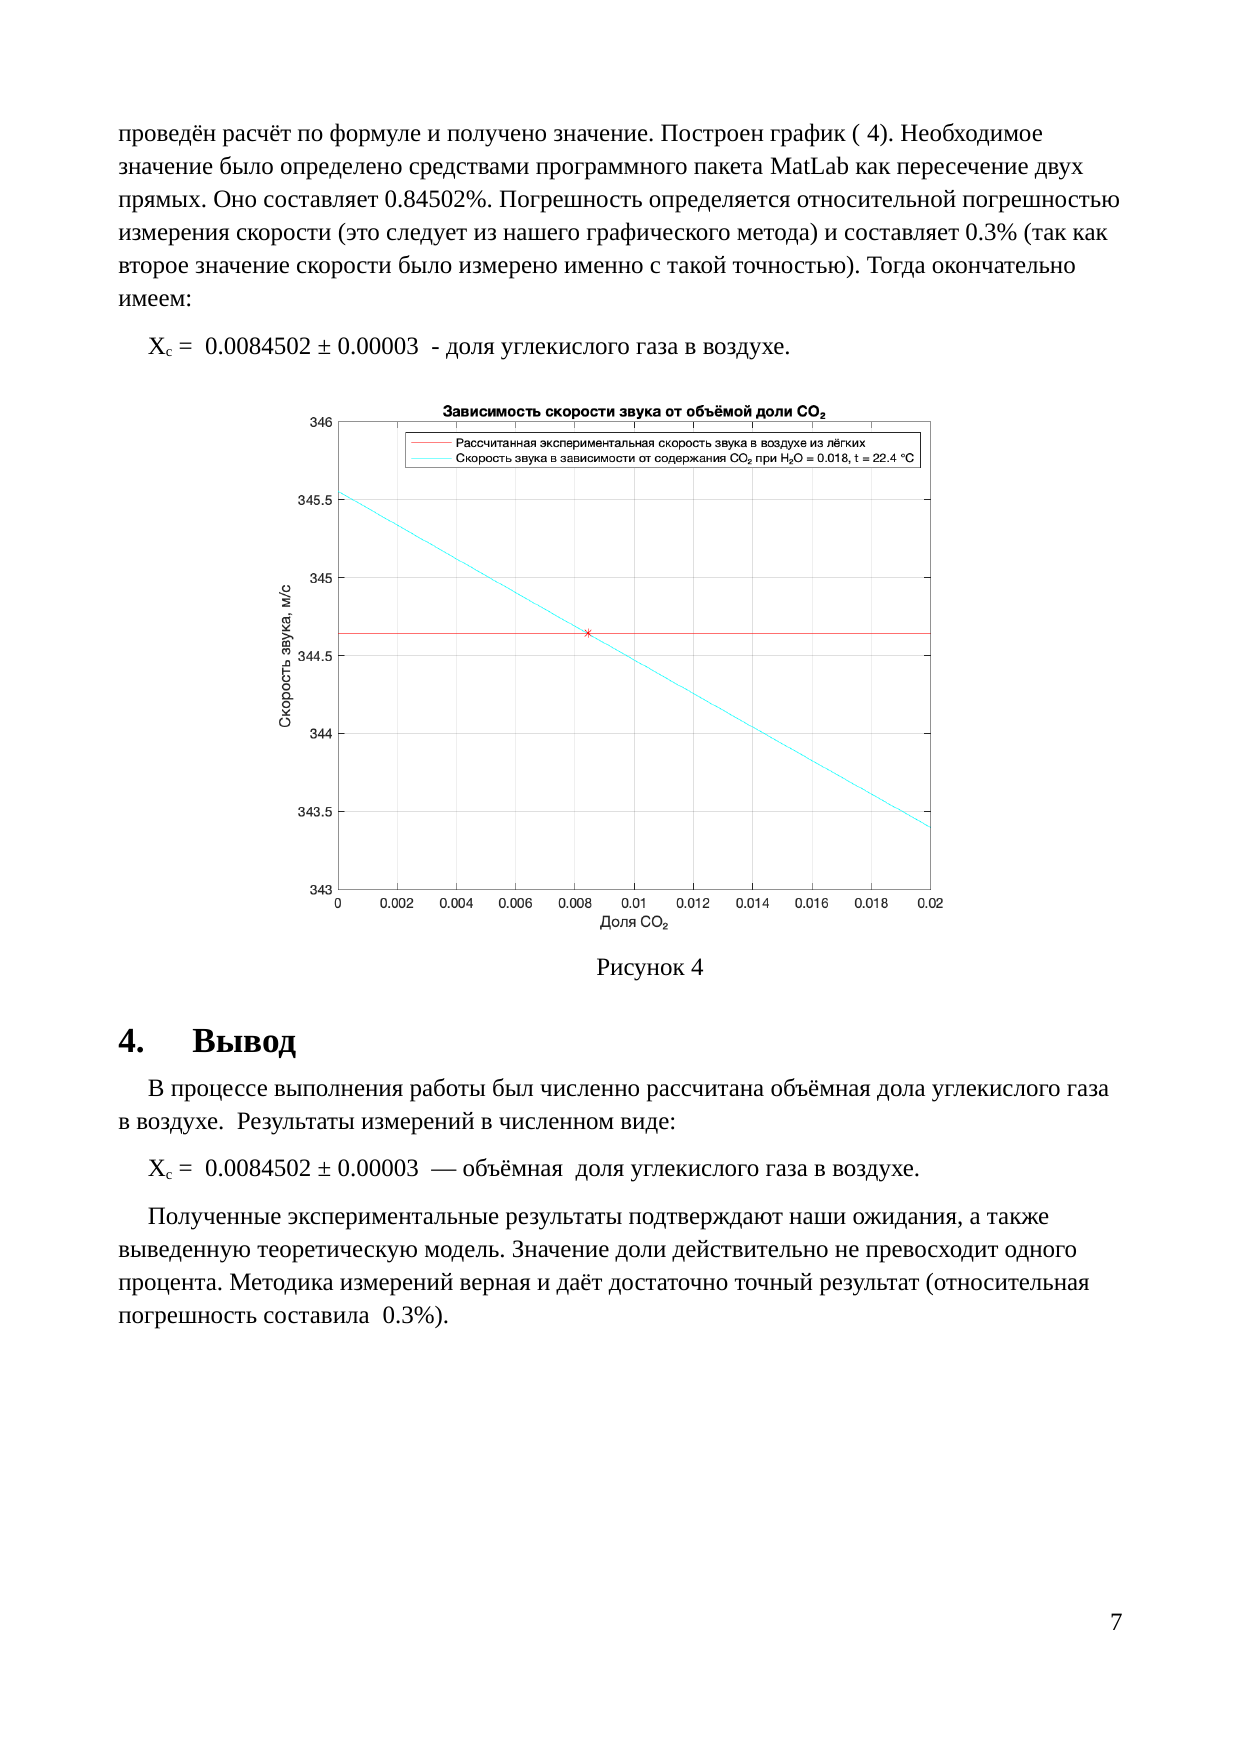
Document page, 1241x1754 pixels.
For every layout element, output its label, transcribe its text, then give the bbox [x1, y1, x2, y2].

text Полученные экспериментальные результаты подтверждают наши ожидания, а также выведенную теоретическую модель. Значение доли действительно не превосходит одного процента. Методика измерений верная и даёт достаточно точный результат (относительная погрешность составила 0.3%). [118, 1201, 1122, 1329]
picture [238, 378, 1003, 952]
text Рисунок 4 [118, 952, 1122, 980]
text Хс = 0.0084502 ± 0.00003 - доля углекислого газа в воздухе. [118, 331, 1122, 360]
text Заметим, что по формуле 1 для данных нашей системы получается схожее значение (344.72) в пределах погрешности (там она определяется погрешностью измерения температуры, что в нашем случае составляет (1/295) = 0.3%). Значит, теоретическая модель верна и по ней можно производить расчёт, описанный в методике. Для значения доли был проведён расчёт по формуле и получено значение. Построен график ( Рисунок 4). Необходимое значение было определено средствами программного пакета MatLab как пересечение двух прямых. Оно составляет 0.84502%. Погрешность определяется относительной погрешностью измерения скорости (это следует из нашего графического метода) и составляет 0.3% (так как второе значение скорости было измерено именно с такой точностью). Тогда окончательно имеем: [118, 118, 1122, 312]
subtitle Вывод [118, 1020, 1122, 1060]
text Хс = 0.0084502 ± 0.00003 — объёмная доля углекислого газа в воздухе. [118, 1153, 1122, 1182]
text В процессе выполнения работы был численно рассчитана объёмная дола углекислого газа в воздухе. Результаты измерений в численном виде: [118, 1073, 1122, 1134]
